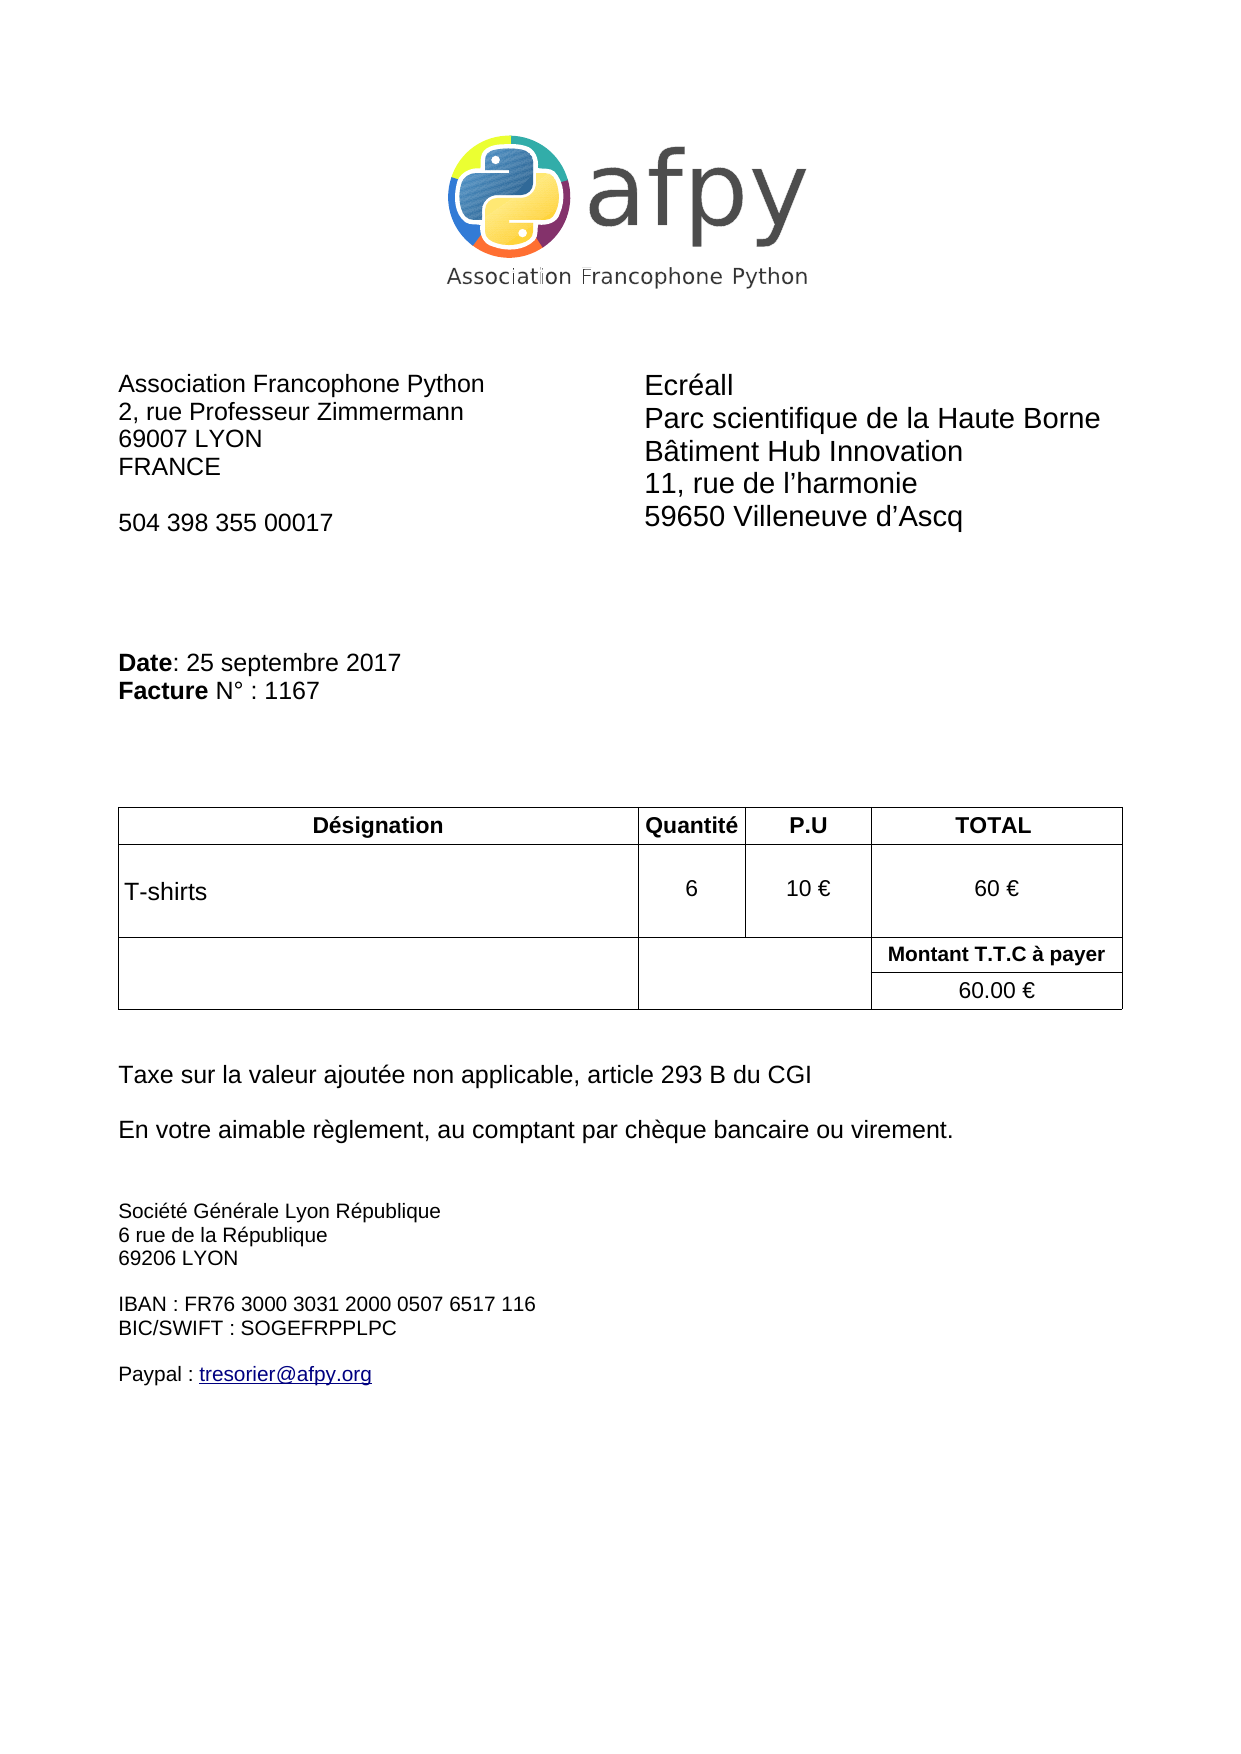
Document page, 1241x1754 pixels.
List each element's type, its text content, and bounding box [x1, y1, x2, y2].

text Facture N° : 1167 [118, 676, 1122, 704]
table_header Ecréall Parc scientifique de la Haute Borne Bâtiment Hub Innovation 11, rue de l’harmonie 59650 Villeneuve d’Ascq [644, 369, 1122, 537]
table_header [119, 938, 638, 1009]
table_header [639, 938, 871, 1009]
table_header TOTAL [872, 808, 1122, 844]
table_cell 6 [639, 845, 745, 937]
table_cell [644, 537, 1122, 565]
table_cell 60,00 € [872, 973, 1122, 1009]
table_header Association Francophone Python 2, rue Professeur Zimmermann 69007 LYON FRANCE 504 398 355 00017 [118, 369, 535, 537]
text 69206 LYON [118, 1247, 1122, 1270]
text Paypal : tresorier@afpy.org [118, 1363, 1122, 1386]
text IBAN : FR76 3000 3031 2000 0507 6517 116 [118, 1293, 1122, 1316]
table_cell 10 € [746, 845, 871, 937]
table_cell [118, 537, 535, 565]
table_cell T-shirts [119, 845, 638, 937]
table_header Désignation [119, 808, 638, 844]
table_header Montant T.T.C à payer [872, 938, 1122, 972]
table_cell [535, 537, 644, 565]
table_header Quantité [639, 808, 745, 844]
text Société Générale Lyon République [118, 1200, 1122, 1223]
text En votre aimable règlement, au comptant par chèque bancaire ou virement. [118, 1116, 1122, 1144]
table_cell 60 € [872, 845, 1122, 937]
table_header P.U [746, 808, 871, 844]
table_header [535, 369, 644, 537]
text Taxe sur la valeur ajoutée non applicable, article 293 B du CGI [118, 1061, 1122, 1088]
text Date: 25 septembre 2017 [118, 648, 1122, 676]
text 6 rue de la République [118, 1223, 1122, 1247]
text BIC/SWIFT : SOGEFRPPLPC [118, 1316, 1122, 1339]
